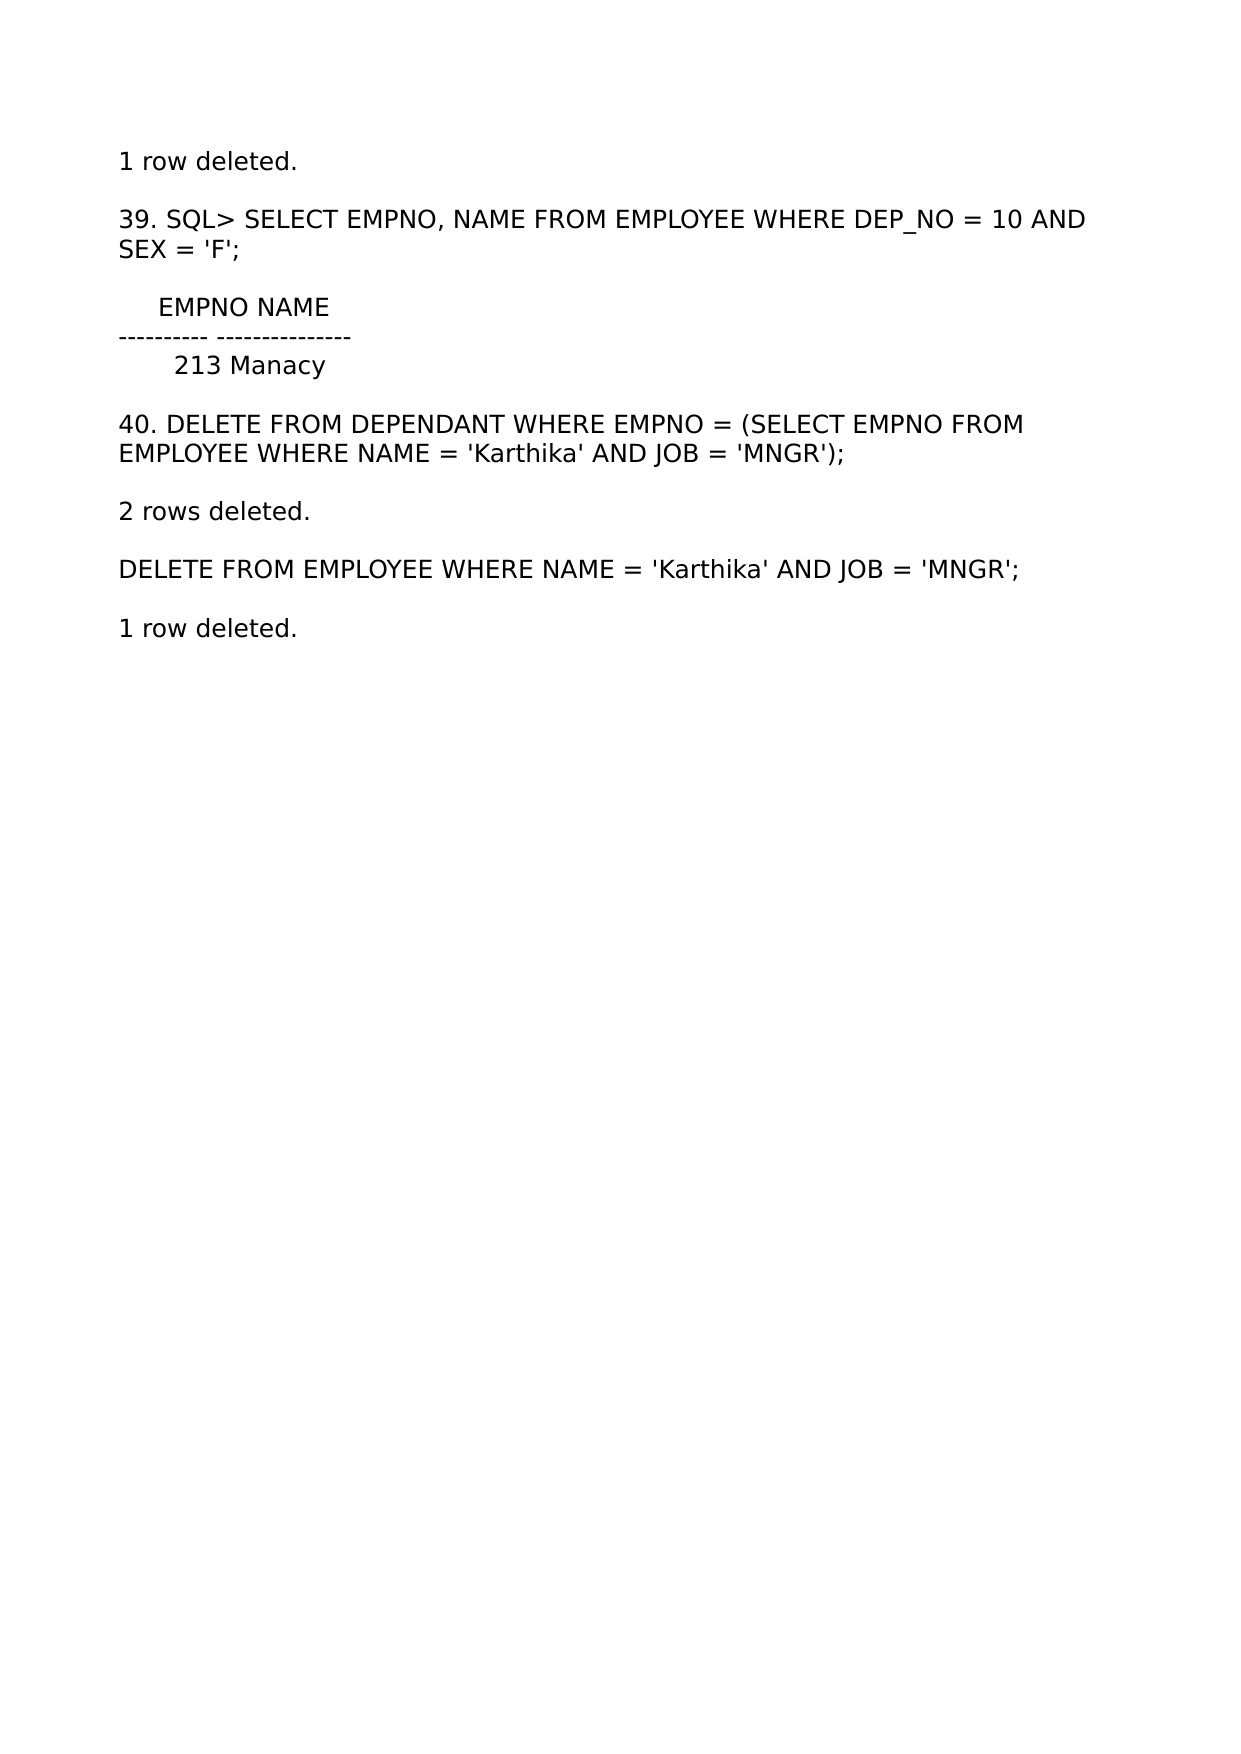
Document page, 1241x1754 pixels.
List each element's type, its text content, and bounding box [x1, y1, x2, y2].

text 40. DELETE FROM DEPENDANT WHERE EMPNO = (SELECT EMPNO FROM EMPLOYEE WHERE NAME = 'Karthika' AND JOB = 'MNGR'); [118, 410, 1122, 468]
text 39. SQL> SELECT EMPNO, NAME FROM EMPLOYEE WHERE DEP_NO = 10 AND SEX = 'F'; [118, 206, 1122, 264]
text 213 Manacy [118, 351, 1122, 381]
text 2 rows deleted. [118, 497, 1122, 526]
text EMPNO NAME [118, 293, 1122, 322]
text DELETE FROM EMPLOYEE WHERE NAME = 'Karthika' AND JOB = 'MNGR'; [118, 556, 1122, 585]
text 1 row deleted. [118, 147, 1122, 176]
text 1 row deleted. [118, 614, 1122, 643]
text ---------- --------------- [118, 322, 1122, 351]
